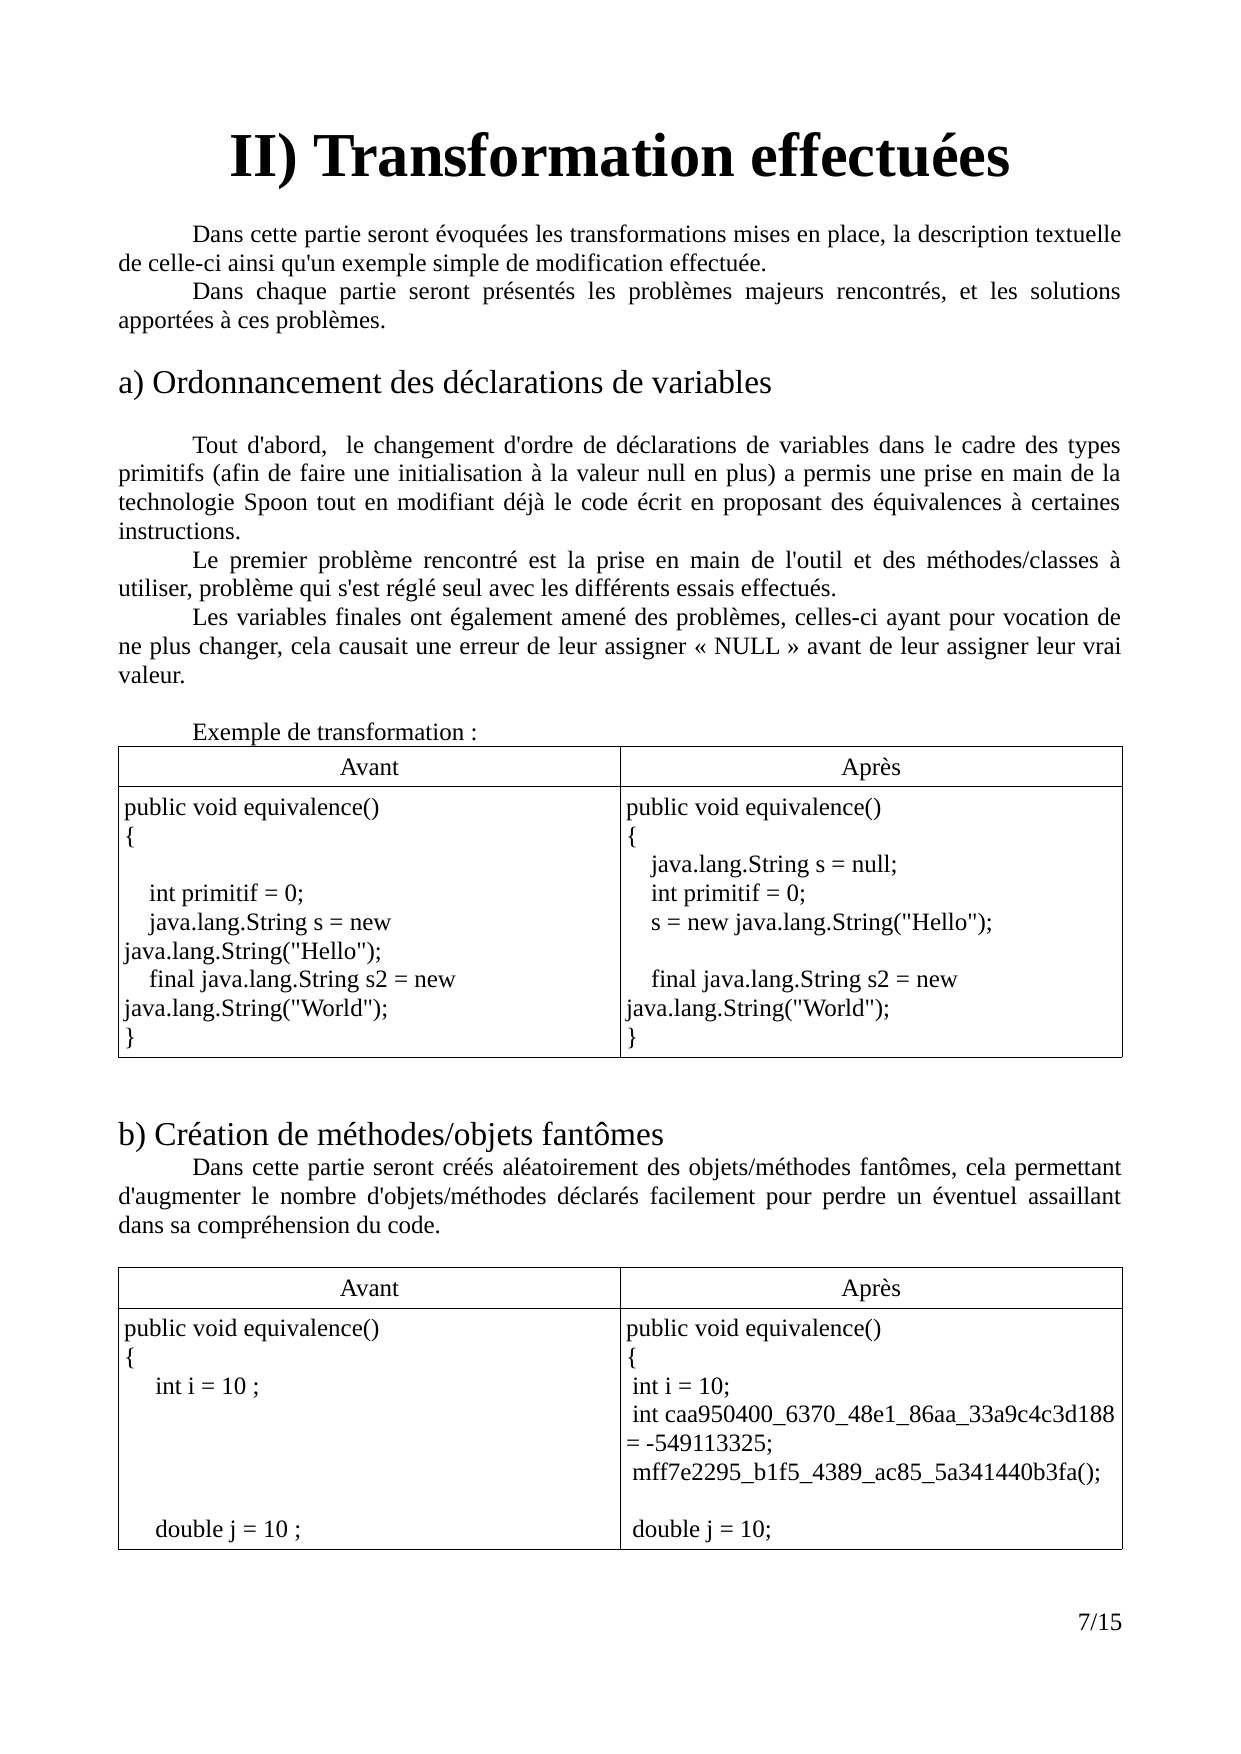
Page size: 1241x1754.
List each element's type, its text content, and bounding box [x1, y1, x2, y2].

text Les variables finales ont également amené des problèmes, celles-ci ayant pour vocation de ne plus changer, cela causait une erreur de leur assigner « NULL » avant de leur assigner leur vrai valeur. [118, 602, 1122, 688]
table_cell public void equivalence() { java.lang.String s = null; int primitif = 0; s = new java.lang.String("Hello"); final java.lang.String s2 = new java.lang.String("World"); } [621, 787, 1122, 1057]
table_cell public void equivalence() { int primitif = 0; java.lang.String s = new java.lang.String("Hello"); final java.lang.String s2 = new java.lang.String("World"); } [119, 787, 620, 1057]
text Dans cette partie seront évoquées les transformations mises en place, la description textuelle de celle-ci ainsi qu'un exemple simple de modification effectuée. [118, 219, 1122, 276]
text II) Transformation effectuées [118, 118, 1122, 190]
text Dans cette partie seront créés aléatoirement des objets/méthodes fantômes, cela permettant d'augmenter le nombre d'objets/méthodes déclarés facilement pour perdre un éventuel assaillant dans sa compréhension du code. [118, 1152, 1122, 1238]
text Tout d'abord, le changement d'ordre de déclarations de variables dans le cadre des types primitifs (afin de faire une initialisation à la valeur null en plus) a permis une prise en main de la technologie Spoon tout en modifiant déjà le code écrit en proposant des équivalences à certaines instructions. [118, 430, 1122, 545]
text Le premier problème rencontré est la prise en main de l'outil et des méthodes/classes à utiliser, problème qui s'est réglé seul avec les différents essais effectués. [118, 545, 1122, 602]
table_header Avant [119, 1268, 620, 1307]
table_header Après [621, 747, 1122, 786]
table_cell public void equivalence() { int i = 10; int caa950400_6370_48e1_86aa_33a9c4c3d188 = -549113325; mff7e2295_b1f5_4389_ac85_5a341440b3fa(); double j = 10; [621, 1309, 1122, 1549]
text Exemple de transformation : [118, 717, 1122, 746]
table_header Après [621, 1268, 1122, 1307]
text a) Ordonnancement des déclarations de variables [118, 363, 1122, 401]
text b) Création de méthodes/objets fantômes [118, 1114, 1122, 1152]
table_header Avant [119, 747, 620, 786]
table_cell public void equivalence() { int i = 10 ; double j = 10 ; [119, 1309, 620, 1549]
text Dans chaque partie seront présentés les problèmes majeurs rencontrés, et les solutions apportées à ces problèmes. [118, 276, 1122, 334]
